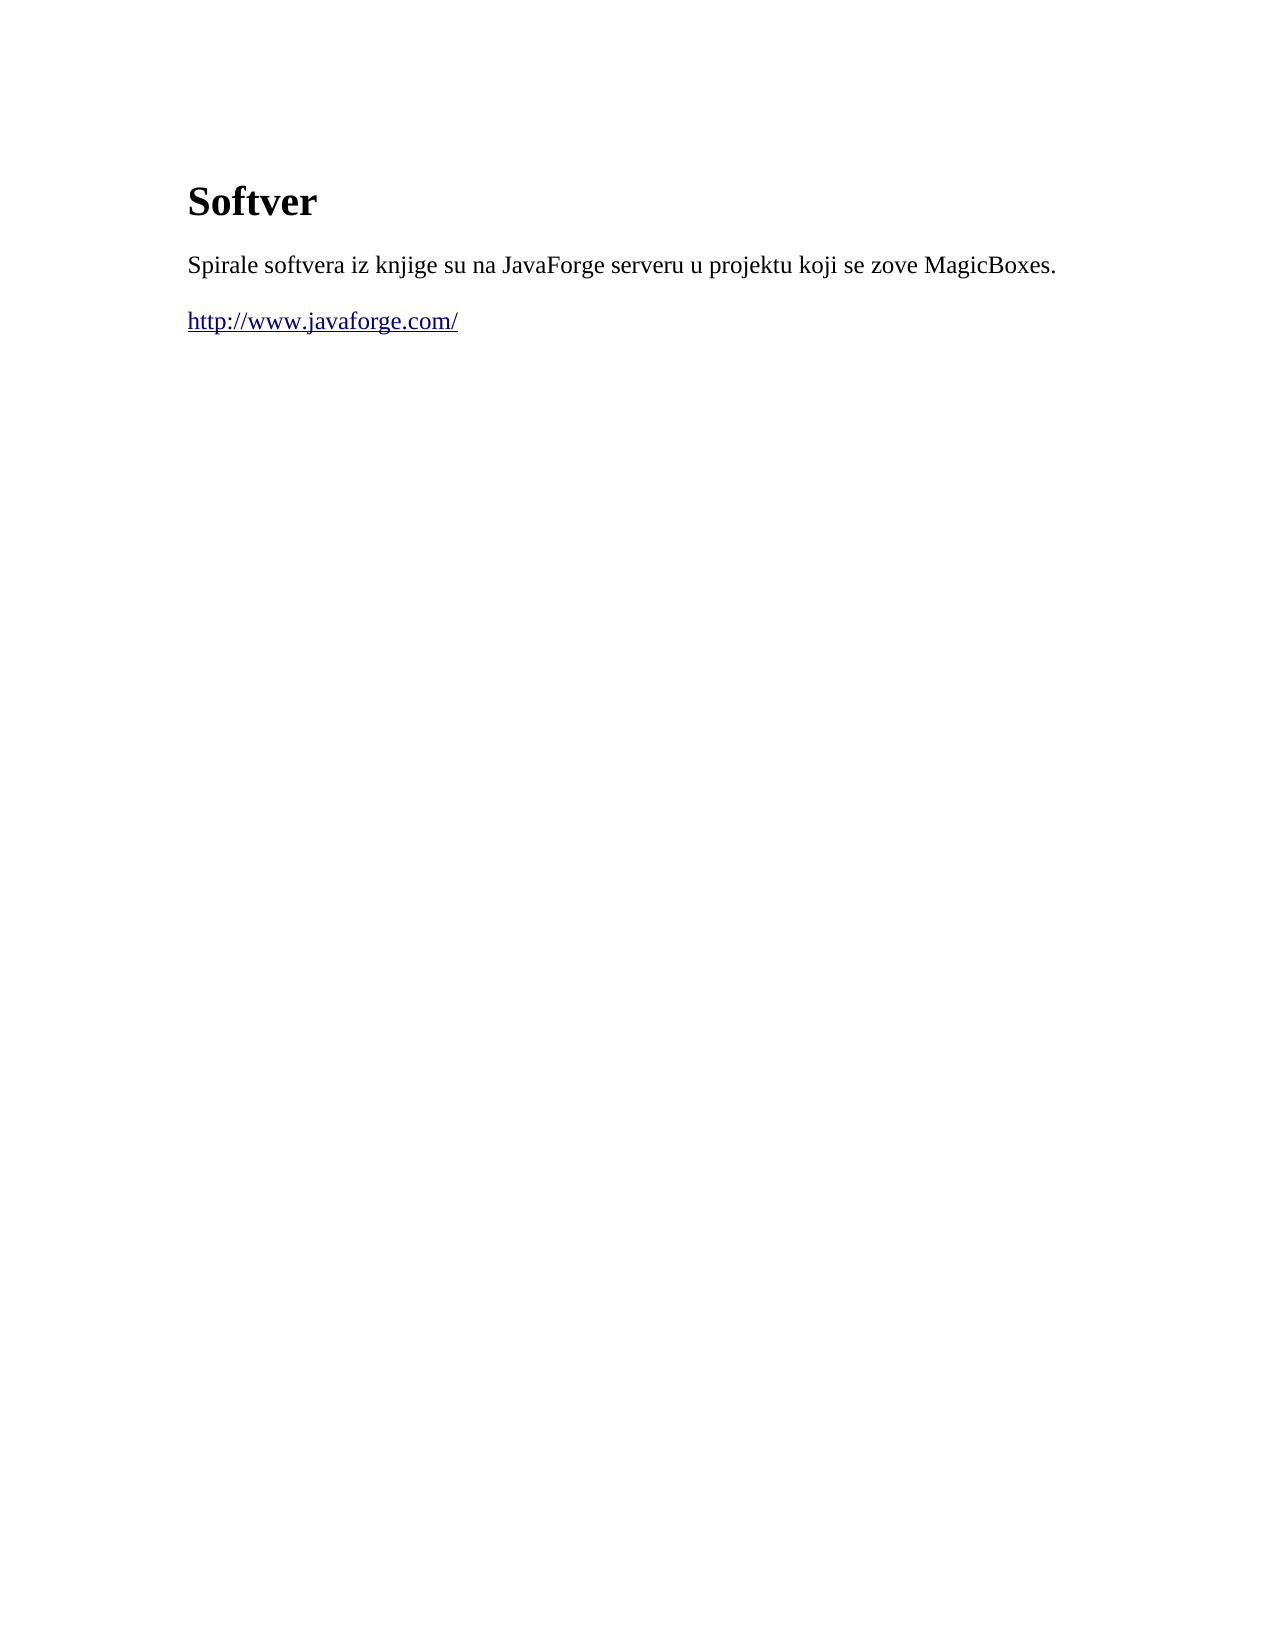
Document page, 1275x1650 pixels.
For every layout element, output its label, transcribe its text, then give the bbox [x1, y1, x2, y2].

subtitle Softver [187, 178, 1087, 224]
text http://www.javaforge.com/ [187, 307, 1087, 335]
text Spirale softvera iz knjige su na JavaForge serveru u projektu koji se zove MagicBoxes. [187, 252, 1087, 279]
